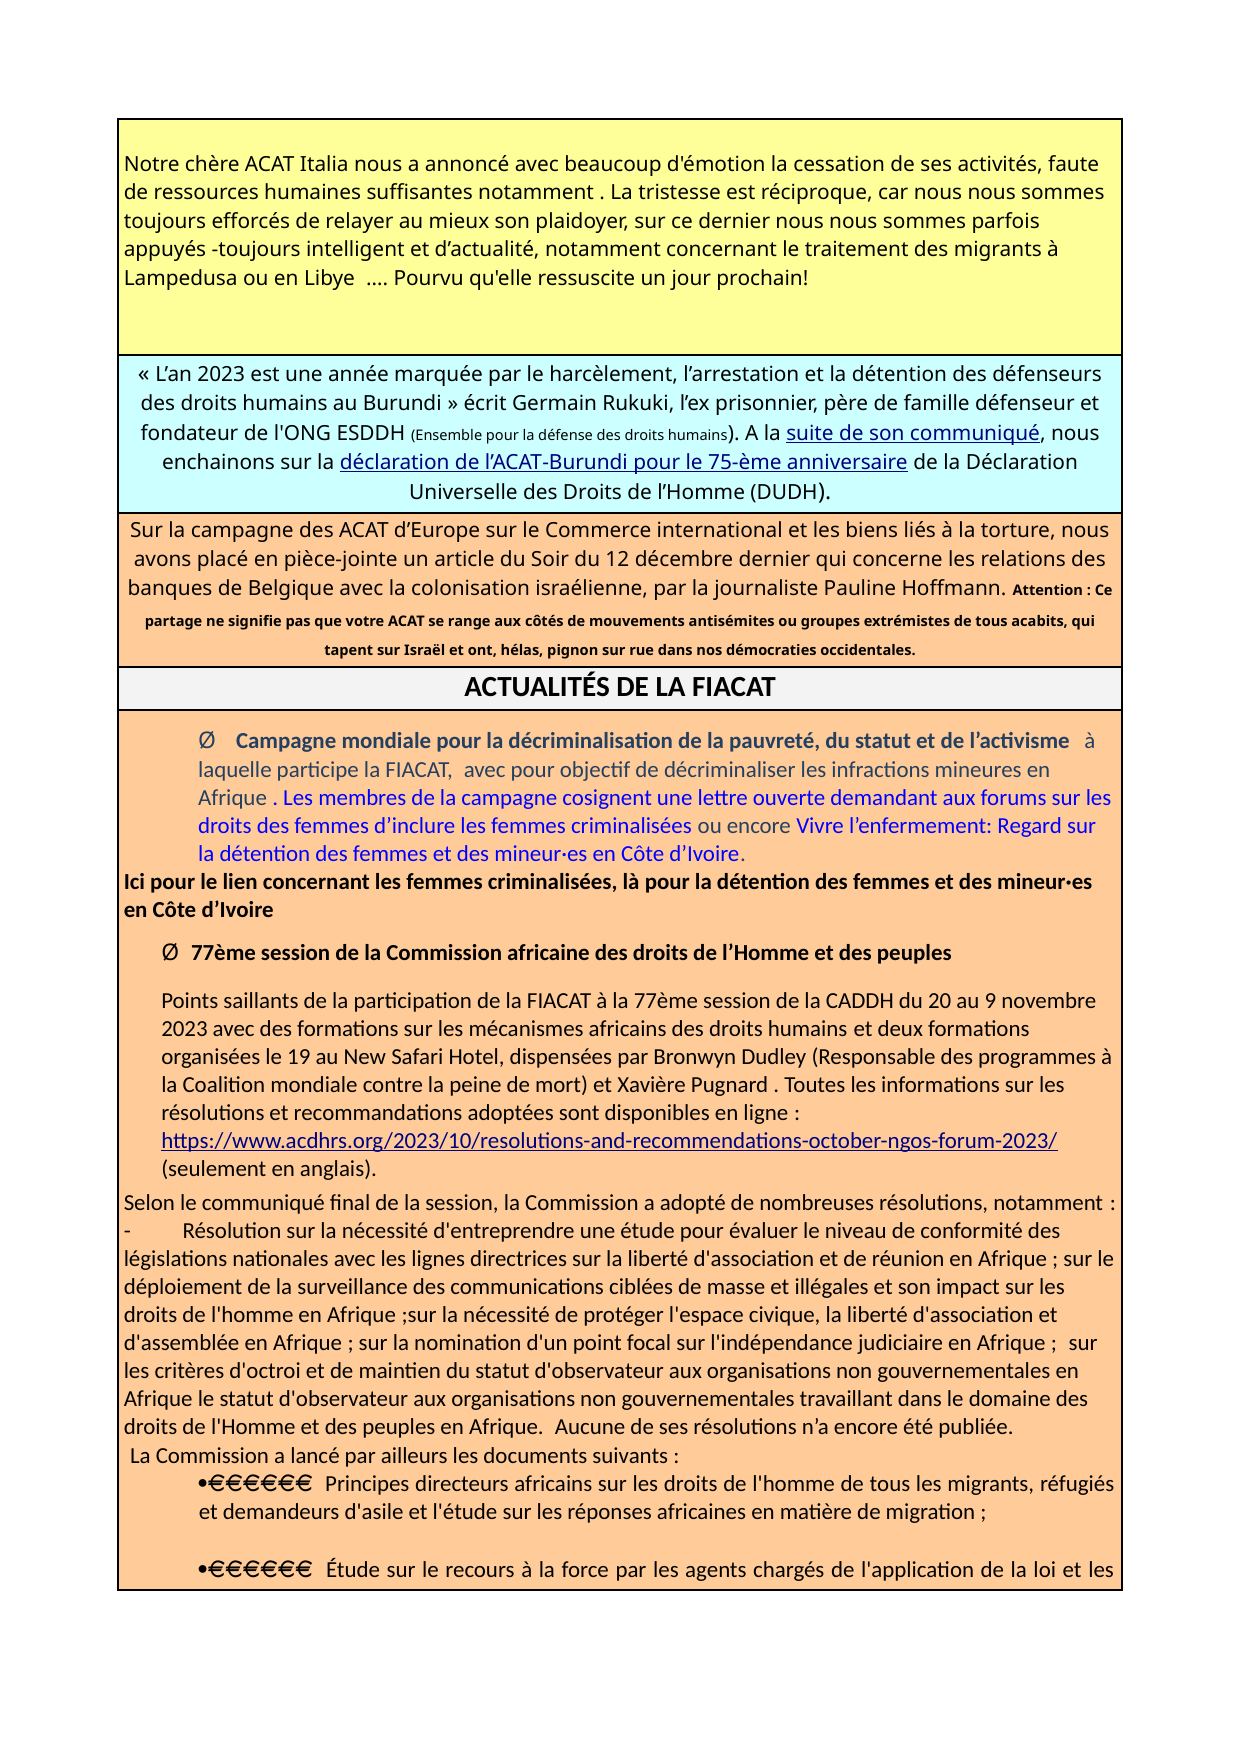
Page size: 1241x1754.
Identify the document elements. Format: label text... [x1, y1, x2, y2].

table_cell Notre chère ACAT Italia nous a annoncé avec beaucoup d'émotion la cessation de ses activités, faute de ressources humaines suffisantes notamment . La tristesse est réciproque, car nous nous sommes toujours efforcés de relayer au mieux son plaidoyer, sur ce dernier nous nous sommes parfois appuyés -toujours intelligent et d’actualité, notamment concernant le traitement des migrants à Lampedusa ou en Libye …. Pourvu qu'elle ressuscite un jour prochain! [119, 120, 1121, 354]
table_cell ACTUALITÉS DE LA FIACAT [119, 668, 1121, 709]
table_cell Sur la campagne des ACAT d’Europe sur le Commerce international et les biens liés à la torture, nous avons placé en pièce-jointe un article du Soir du 12 décembre dernier qui concerne les relations des banques de Belgique avec la colonisation israélienne, par la journaliste Pauline Hoffmann. Attention : Ce partage ne signifie pas que votre ACAT se range aux côtés de mouvements antisémites ou groupes extrémistes de tous acabits, qui tapent sur Israël et ont, hélas, pignon sur rue dans nos démocraties occidentales. [119, 514, 1121, 666]
table_cell « L’an 2023 est une année marquée par le harcèlement, l’arrestation et la détention des défenseurs des droits humains au Burundi » écrit Germain Rukuki, l’ex prisonnier, père de famille défenseur et fondateur de l'ONG ESDDH (Ensemble pour la défense des droits humains). A la suite de son communiqué, nous enchainons sur la déclaration de l’ACAT-Burundi pour le 75-ème anniversaire de la Déclaration Universelle des Droits de l’Homme (DUDH). [119, 356, 1121, 512]
table_cell Ø Campagne mondiale pour la décriminalisation de la pauvreté, du statut et de l’activisme à laquelle participe la FIACAT, avec pour objectif de décriminaliser les infractions mineures en Afrique . Les membres de la campagne cosignent une lettre ouverte demandant aux forums sur les droits des femmes d’inclure les femmes criminalisées ou encore Vivre l’enfermement: Regard sur la détention des femmes et des mineur·es en Côte d’Ivoire. Ici pour le lien concernant les femmes criminalisées, là pour la détention des femmes et des mineur·es en Côte d’Ivoire Ø 77ème session de la Commission africaine des droits de l’Homme et des peuples Points saillants de la participation de la FIACAT à la 77ème session de la CADDH du 20 au 9 novembre 2023 avec des formations sur les mécanismes africains des droits humains et deux formations organisées le 19 au New Safari Hotel, dispensées par Bronwyn Dudley (Responsable des programmes à la Coalition mondiale contre la peine de mort) et Xavière Pugnard . Toutes les informations sur les résolutions et recommandations adoptées sont disponibles en ligne : https://www.acdhrs.org/2023/10/resolutions-and-recommendations-october-ngos-forum-2023/ (seulement en anglais). Selon le communiqué final de la session, la Commission a adopté de nombreuses résolutions, notamment : - Résolution sur la nécessité d'entreprendre une étude pour évaluer le niveau de conformité des législations nationales avec les lignes directrices sur la liberté d'association et de réunion en Afrique ; sur le déploiement de la surveillance des communications ciblées de masse et illégales et son impact sur les droits de l'homme en Afrique ;sur la nécessité de protéger l'espace civique, la liberté d'association et d'assemblée en Afrique ; sur la nomination d'un point focal sur l'indépendance judiciaire en Afrique ; sur les critères d'octroi et de maintien du statut d'observateur aux organisations non gouvernementales en Afrique le statut d'observateur aux organisations non gouvernementales travaillant dans le domaine des droits de l'Homme et des peuples en Afrique. Aucune de ses résolutions n’a encore été publiée. La Commission a lancé par ailleurs les documents suivants : · Principes directeurs africains sur les droits de l'homme de tous les migrants, réfugiés et demandeurs d'asile et l'étude sur les réponses africaines en matière de migration ; · Étude sur le recours à la force par les agents chargés de l'application de la loi et les [119, 711, 1121, 1589]
